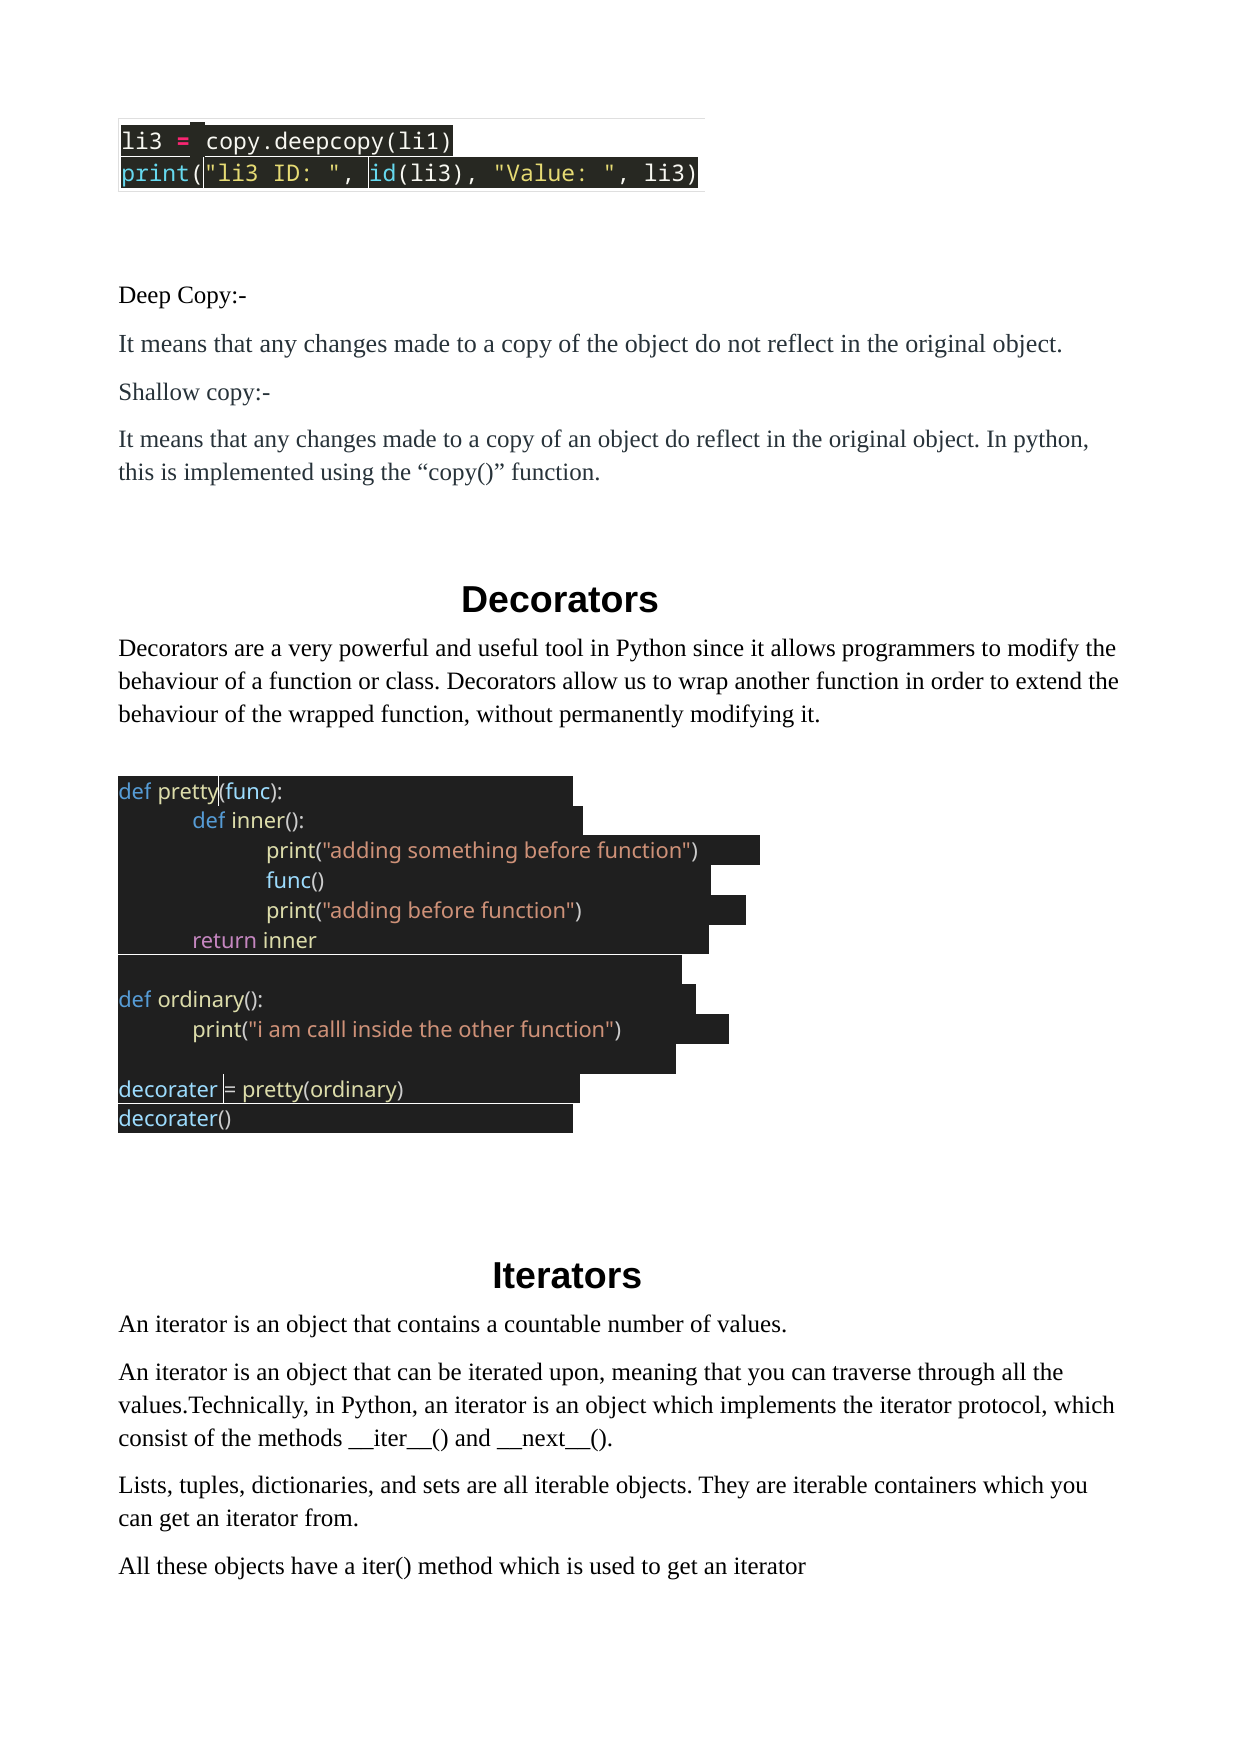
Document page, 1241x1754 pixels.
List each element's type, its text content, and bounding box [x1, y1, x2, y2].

text It means that any changes made to a copy of an object do reflect in the original object. In python, this is implemented using the “copy()” function. [118, 424, 1122, 486]
text decorater() [118, 1103, 1122, 1133]
text def inner(): [118, 806, 1122, 835]
subtitle Decorators [118, 578, 1122, 621]
text Deep Copy:- [118, 280, 1122, 309]
text All these objects have a iter() method which is used to get an iterator [118, 1551, 1122, 1580]
text func() [118, 865, 1122, 895]
text Shallow copy:- [118, 377, 1122, 406]
text decorater = pretty(ordinary) [118, 1074, 1122, 1103]
text return inner [118, 925, 1122, 954]
text Lists, tuples, dictionaries, and sets are all iterable objects. They are iterable containers which you can get an iterator from. [118, 1470, 1122, 1532]
text print("i am calll inside the other function") [118, 1014, 1122, 1044]
text print("adding something before function") [118, 835, 1122, 865]
text def pretty(func): [118, 776, 1122, 806]
table_header li3 = copy.deepcopy(li1) print("li3 ID: ", id(li3), "Value: ", li3) [119, 119, 704, 191]
text print("adding before function") [118, 895, 1122, 925]
text An iterator is an object that can be iterated upon, meaning that you can traverse through all the values.Technically, in Python, an iterator is an object which implements the iterator protocol, which consist of the methods __iter__() and __next__(). [118, 1357, 1122, 1451]
text An iterator is an object that contains a countable number of values. [118, 1309, 1122, 1338]
text def ordinary(): [118, 984, 1122, 1014]
text It means that any changes made to a copy of the object do not reflect in the original object. [118, 328, 1122, 358]
subtitle Iterators [118, 1253, 1122, 1297]
text Decorators are a very powerful and useful tool in Python since it allows programmers to modify the behaviour of a function or class. Decorators allow us to wrap another function in order to extend the behaviour of the wrapped function, without permanently modifying it. [118, 633, 1122, 728]
